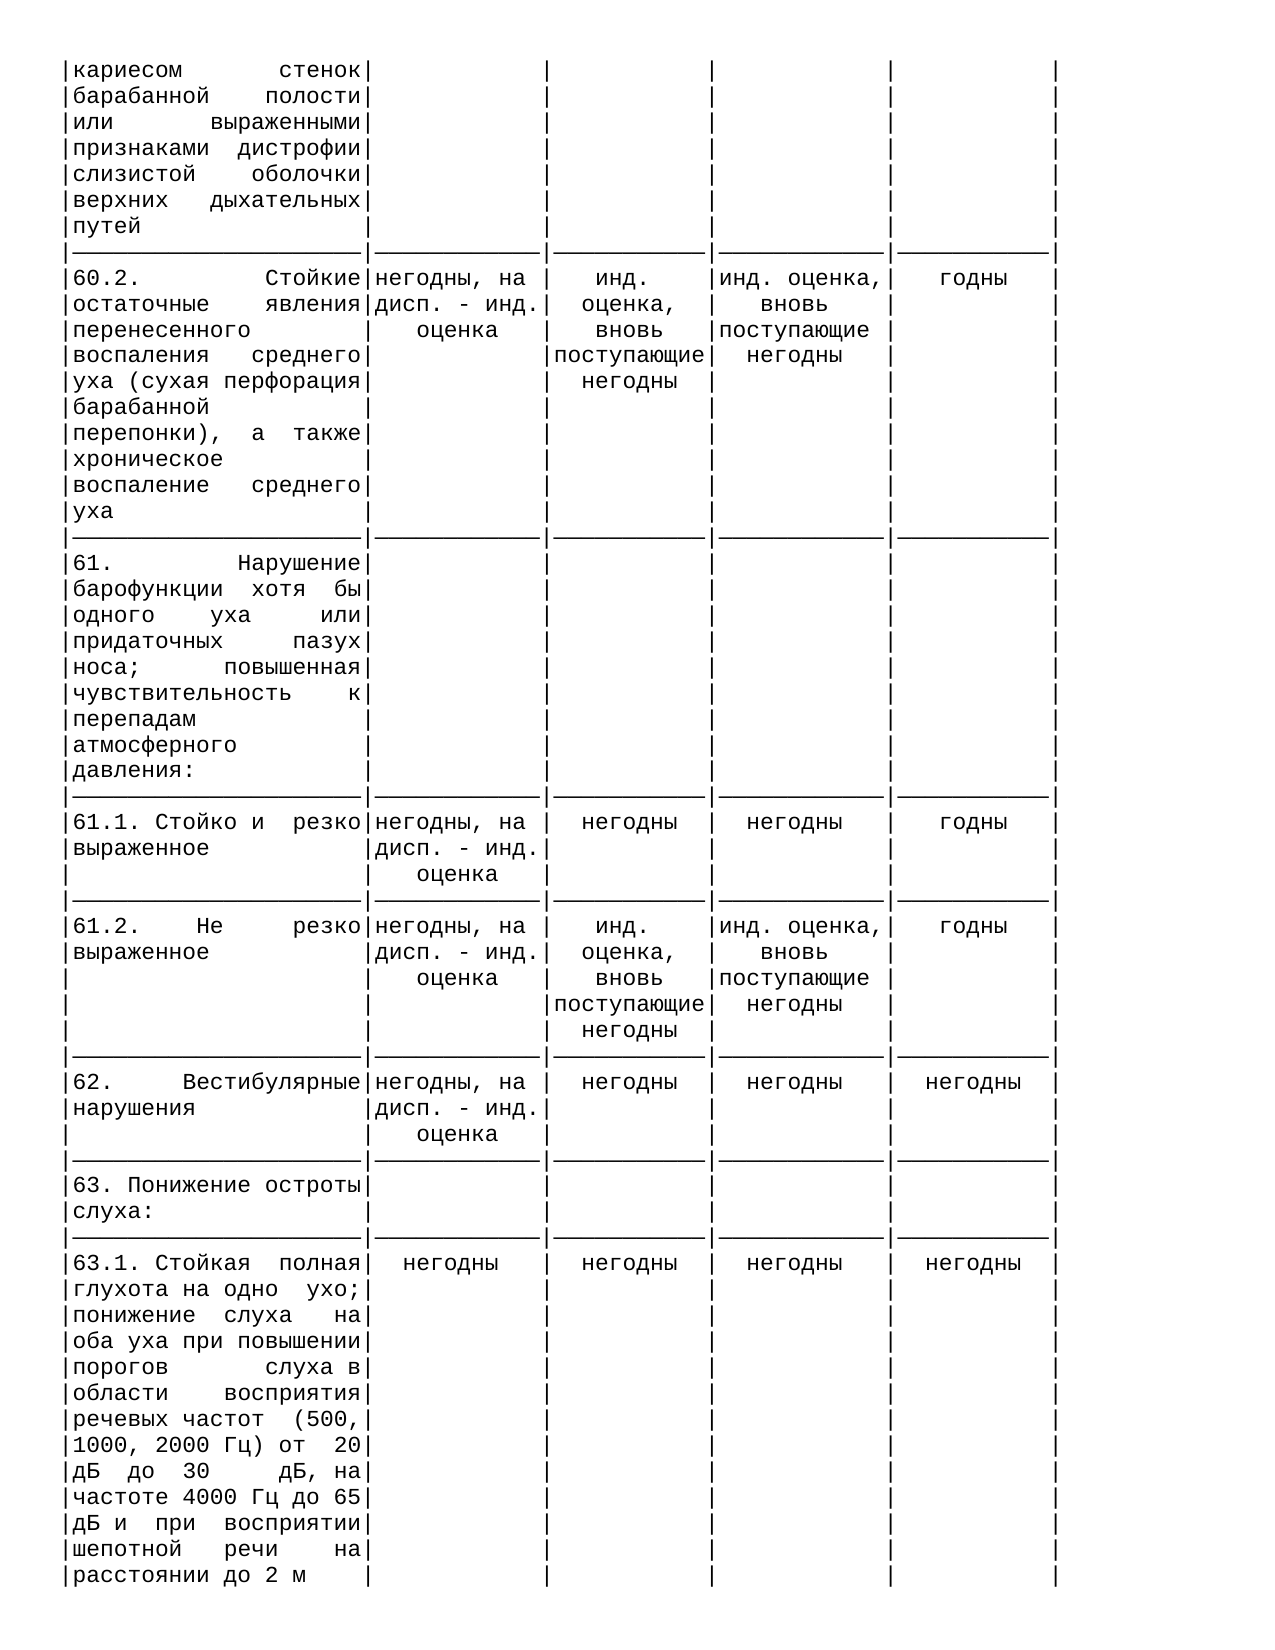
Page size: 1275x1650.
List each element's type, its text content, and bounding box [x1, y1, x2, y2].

text |барабанной полости| | | | | [58, 84, 1216, 110]
text |путей | | | | | [58, 214, 1216, 240]
text | | оценка | вновь |поступающие | | [58, 966, 1216, 992]
text |придаточных пазух| | | | | [58, 629, 1216, 655]
text |63. Понижение остроты| | | | | [58, 1174, 1216, 1200]
text |признаками дистрофии| | | | | [58, 136, 1216, 162]
text |перепадам | | | | | [58, 707, 1216, 733]
text |слизистой оболочки| | | | | [58, 162, 1216, 188]
text |—————————————————————|————————————|———————————|————————————|———————————| [58, 888, 1216, 914]
text |речевых частот (500,| | | | | [58, 1407, 1216, 1433]
text |воспаления среднего| |поступающие| негодны | | [58, 344, 1216, 370]
text |атмосферного | | | | | [58, 733, 1216, 759]
text |нарушения |дисп. - инд.| | | | [58, 1096, 1216, 1122]
text |61. Нарушение| | | | | [58, 551, 1216, 577]
text |уха (сухая перфорация| | негодны | | | [58, 370, 1216, 396]
text |62. Вестибулярные|негодны, на | негодны | негодны | негодны | [58, 1070, 1216, 1096]
text |воспаление среднего| | | | | [58, 473, 1216, 499]
text |порогов слуха в| | | | | [58, 1355, 1216, 1381]
text |—————————————————————|————————————|———————————|————————————|———————————| [58, 1148, 1216, 1174]
text |дБ до 30 дБ, на| | | | | [58, 1459, 1216, 1485]
text |области восприятия| | | | | [58, 1381, 1216, 1407]
text |—————————————————————|————————————|———————————|————————————|———————————| [58, 785, 1216, 811]
text |уха | | | | | [58, 499, 1216, 525]
text |61.2. Не резко|негодны, на | инд. |инд. оценка,| годны | [58, 914, 1216, 940]
text |выраженное |дисп. - инд.| оценка, | вновь | | [58, 940, 1216, 966]
text |частоте 4000 Гц до 65| | | | | [58, 1485, 1216, 1511]
text |63.1. Стойкая полная| негодны | негодны | негодны | негодны | [58, 1252, 1216, 1278]
text |60.2. Стойкие|негодны, на | инд. |инд. оценка,| годны | [58, 266, 1216, 292]
text |слуха: | | | | | [58, 1200, 1216, 1226]
text |хроническое | | | | | [58, 448, 1216, 473]
text | | оценка | | | | [58, 1122, 1216, 1148]
text |—————————————————————|————————————|———————————|————————————|———————————| [58, 525, 1216, 551]
text |оба уха при повышении| | | | | [58, 1329, 1216, 1355]
text |перенесенного | оценка | вновь |поступающие | | [58, 318, 1216, 344]
text |остаточные явления|дисп. - инд.| оценка, | вновь | | [58, 292, 1216, 318]
text |61.1. Стойко и резко|негодны, на | негодны | негодны | годны | [58, 811, 1216, 837]
text |барофункции хотя бы| | | | | [58, 577, 1216, 603]
text |носа; повышенная| | | | | [58, 655, 1216, 681]
text | | оценка | | | | [58, 863, 1216, 888]
text |одного уха или| | | | | [58, 603, 1216, 629]
text |кариесом стенок| | | | | [58, 58, 1216, 84]
text |1000, 2000 Гц) от 20| | | | | [58, 1433, 1216, 1459]
text |расстоянии до 2 м | | | | | [58, 1563, 1216, 1589]
text |дБ и при восприятии| | | | | [58, 1511, 1216, 1537]
text |чувствительность к| | | | | [58, 681, 1216, 707]
text |—————————————————————|————————————|———————————|————————————|———————————| [58, 240, 1216, 266]
text |верхних дыхательных| | | | | [58, 188, 1216, 214]
text |глухота на одно ухо;| | | | | [58, 1278, 1216, 1303]
text |давления: | | | | | [58, 759, 1216, 785]
text |понижение слуха на| | | | | [58, 1303, 1216, 1329]
text |или выраженными| | | | | [58, 110, 1216, 136]
text |шепотной речи на| | | | | [58, 1537, 1216, 1563]
text | | | негодны | | | [58, 1018, 1216, 1044]
text |перепонки), а также| | | | | [58, 422, 1216, 448]
text | | |поступающие| негодны | | [58, 992, 1216, 1018]
text |барабанной | | | | | [58, 396, 1216, 422]
text |—————————————————————|————————————|———————————|————————————|———————————| [58, 1226, 1216, 1252]
text |—————————————————————|————————————|———————————|————————————|———————————| [58, 1044, 1216, 1070]
text |выраженное |дисп. - инд.| | | | [58, 837, 1216, 863]
